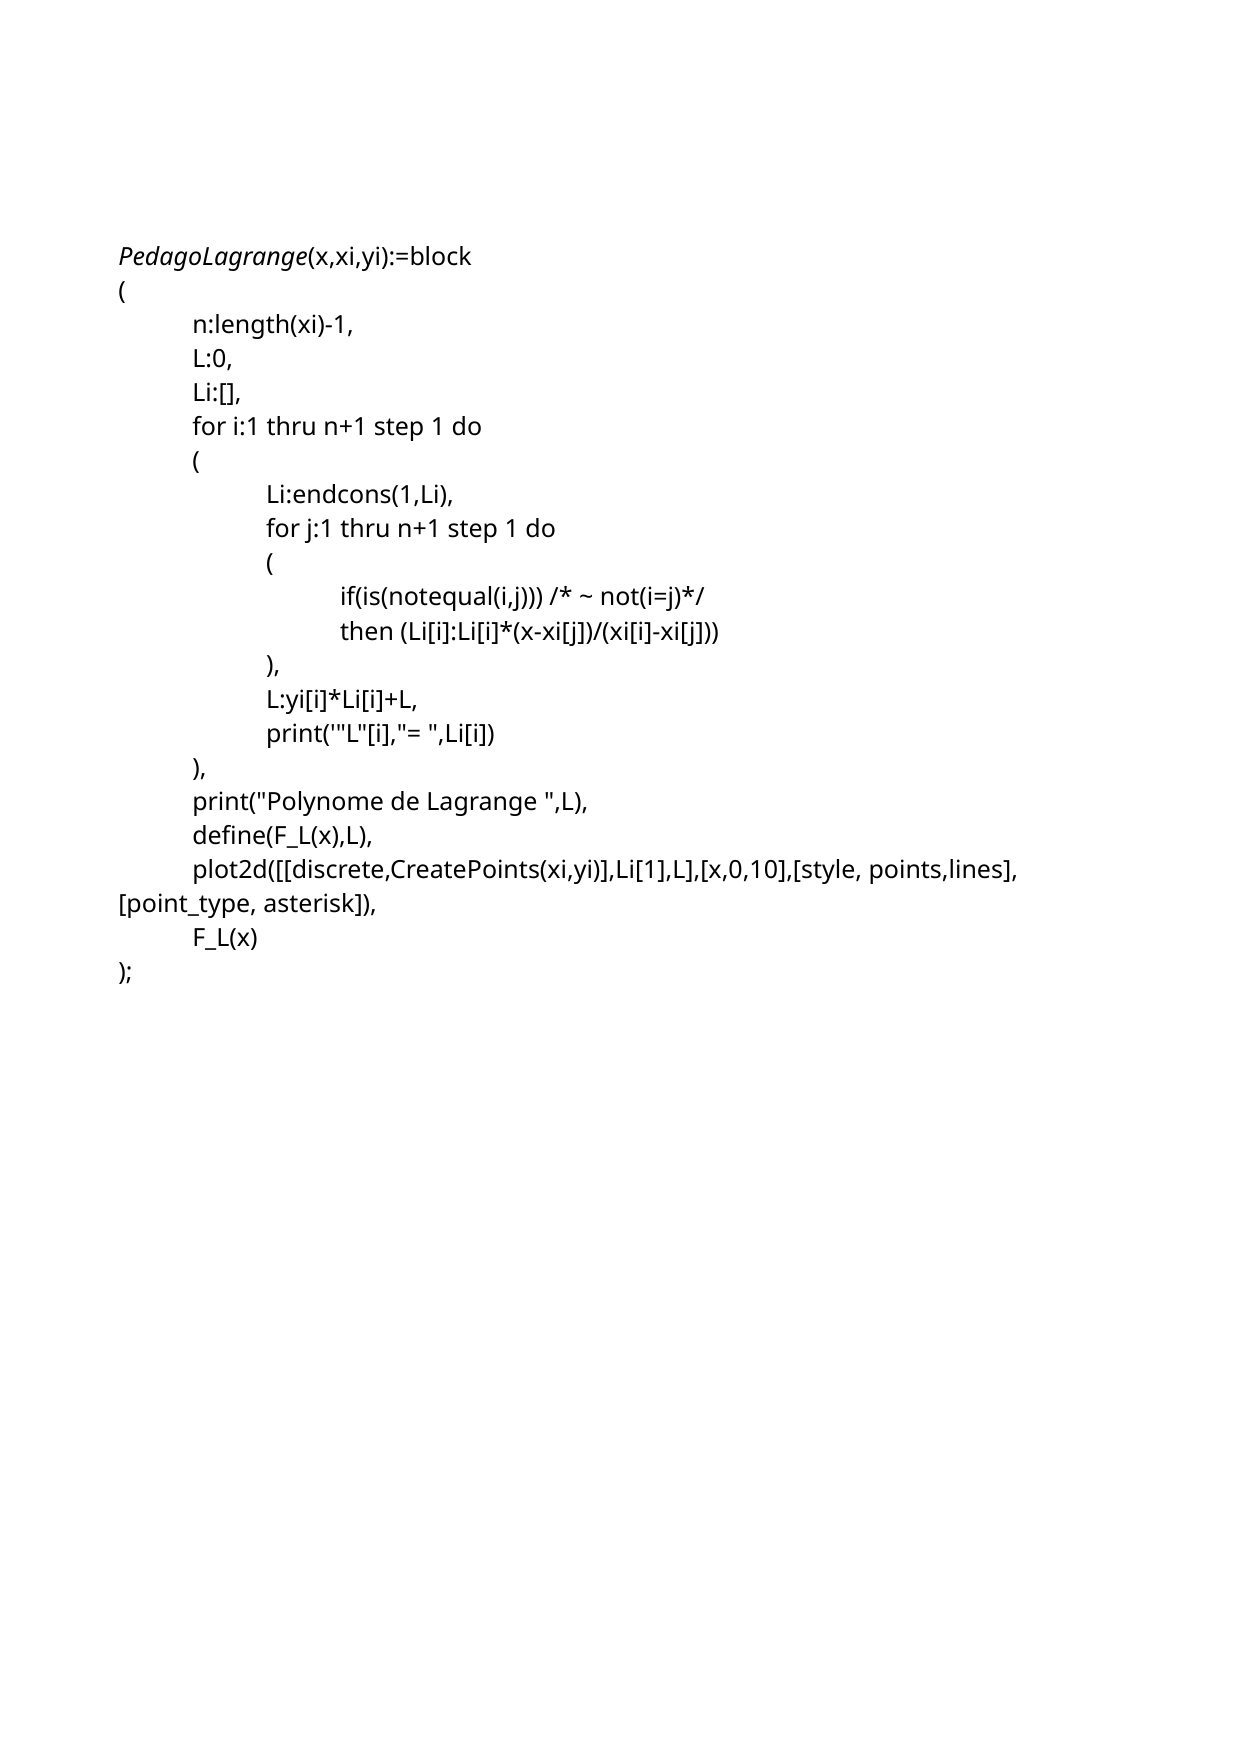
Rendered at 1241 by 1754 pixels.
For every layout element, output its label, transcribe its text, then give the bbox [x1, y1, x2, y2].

text Li:endcons(1,Li), [118, 477, 1122, 511]
text ( [118, 545, 1122, 579]
text ( [118, 443, 1122, 477]
text n:length(xi)-1, [118, 307, 1122, 341]
text plot2d([[discrete,CreatePoints(xi,yi)],Li[1],L],[x,0,10],[style, points,lines],[point_type, asterisk]), [118, 852, 1122, 920]
text F_L(x) [118, 920, 1122, 954]
text for j:1 thru n+1 step 1 do [118, 511, 1122, 545]
text L:yi[i]*Li[i]+L, [118, 681, 1122, 715]
text print("Polynome de Lagrange ",L), [118, 783, 1122, 817]
text for i:1 thru n+1 step 1 do [118, 409, 1122, 443]
text ); [118, 954, 1122, 988]
text print('"L"[i],"= ",Li[i]) [118, 715, 1122, 749]
text ( [118, 272, 1122, 307]
text ), [118, 647, 1122, 681]
text L:0, [118, 341, 1122, 375]
text Li:[], [118, 375, 1122, 409]
text if(is(notequal(i,j))) /* ~ not(i=j)*/ [118, 579, 1122, 613]
text ), [118, 749, 1122, 783]
text PedagoLagrange(x,xi,yi):=block [118, 238, 1122, 272]
text define(F_L(x),L), [118, 817, 1122, 852]
text then (Li[i]:Li[i]*(x-xi[j])/(xi[i]-xi[j])) [118, 613, 1122, 647]
